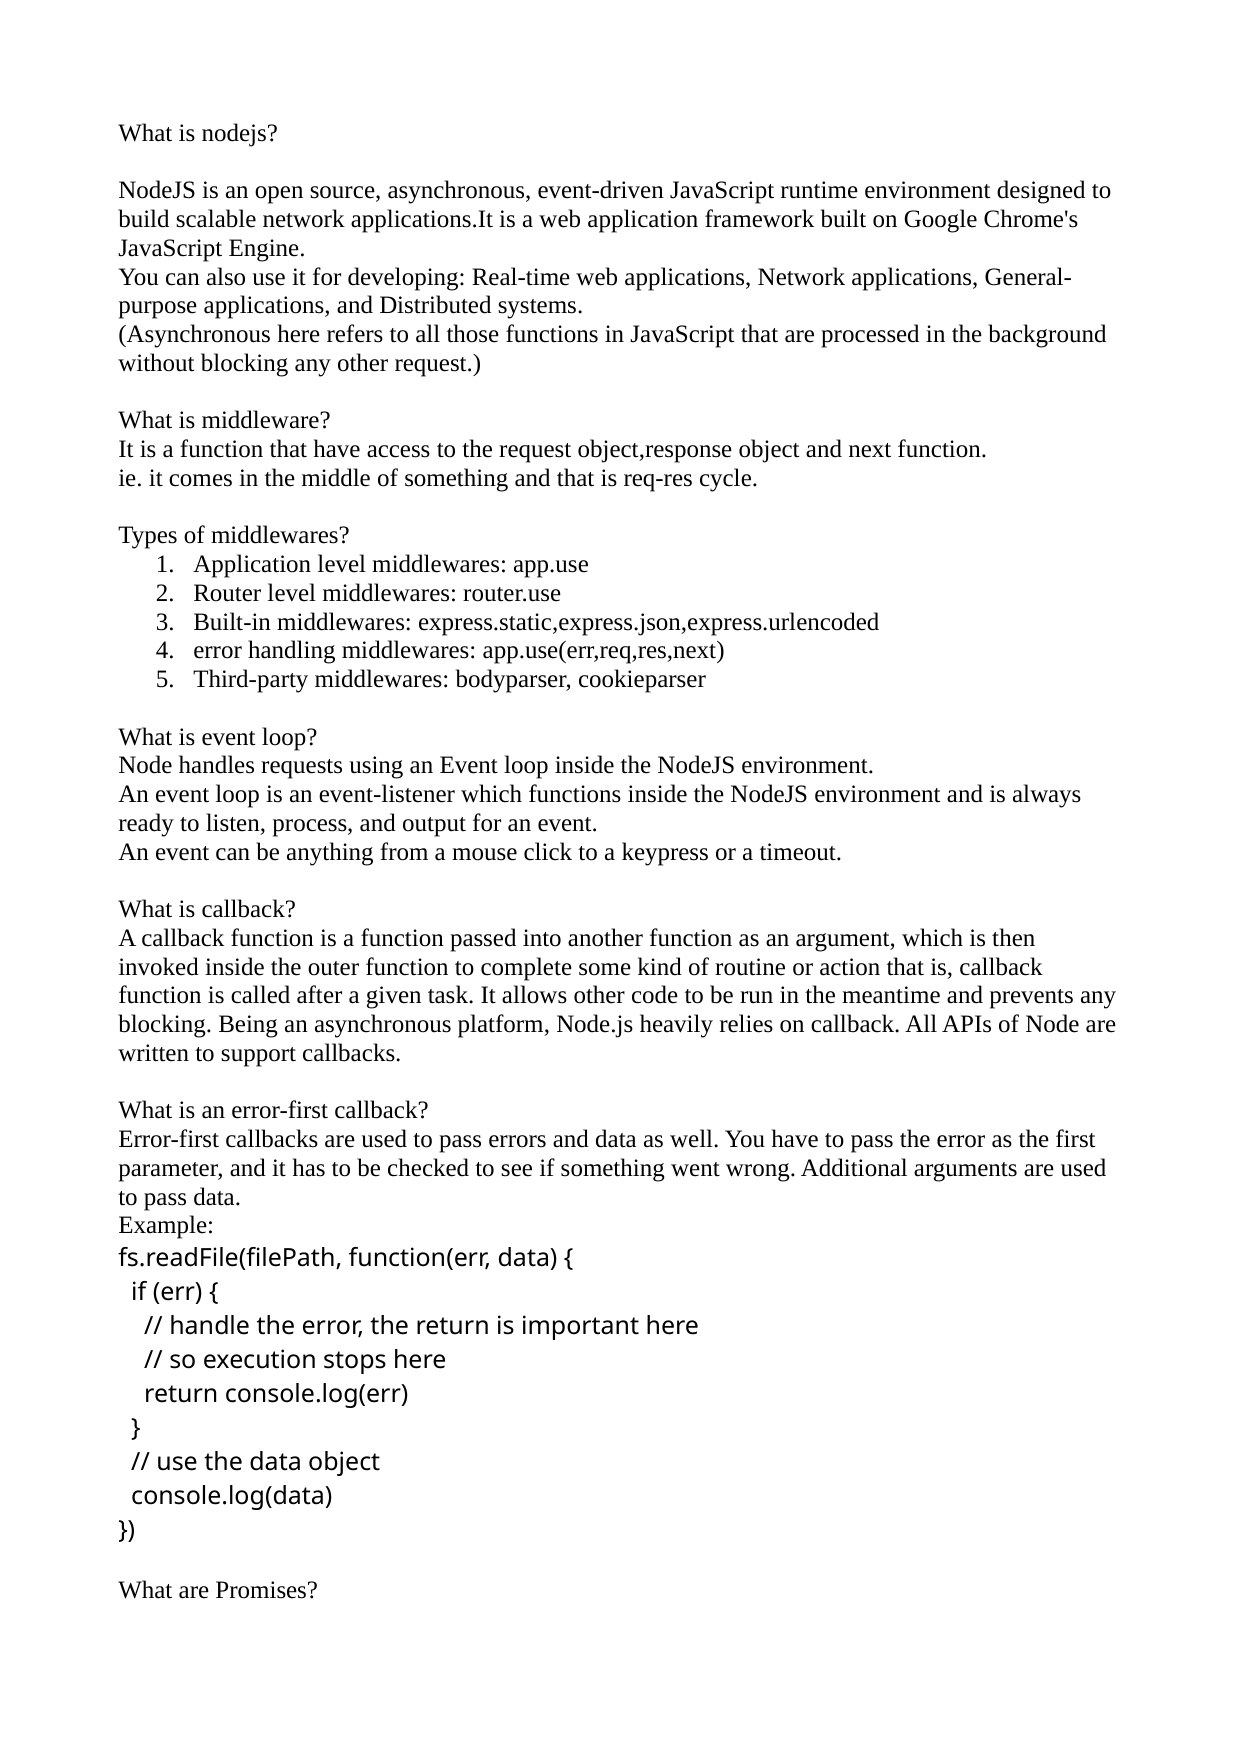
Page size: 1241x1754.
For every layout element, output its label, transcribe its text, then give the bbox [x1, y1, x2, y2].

text // so execution stops here [118, 1342, 1122, 1376]
text Error-first callbacks are used to pass errors and data as well. You have to pass the error as the first parameter, and it has to be checked to see if something went wrong. Additional arguments are used to pass data. [118, 1124, 1122, 1211]
text A callback function is a function passed into another function as an argument, which is then invoked inside the outer function to complete some kind of routine or action that is, callback function is called after a given task. It allows other code to be run in the meantime and prevents any blocking. Being an asynchronous platform, Node.js heavily relies on callback. All APIs of Node are written to support callbacks. [118, 923, 1122, 1067]
text Example: [118, 1211, 1122, 1239]
text // use the data object [118, 1444, 1122, 1478]
list Third-party middlewares: bodyparser, cookieparser [156, 664, 1122, 693]
text fs.readFile(filePath, function(err, data) { [118, 1239, 1122, 1273]
text NodeJS is an open source, asynchronous, event-driven JavaScript runtime environment designed to build scalable network applications.It is a web application framework built on Google Chrome's JavaScript Engine. [118, 176, 1122, 262]
text What is callback? [118, 894, 1122, 923]
text What is middleware? [118, 406, 1122, 434]
text }) [118, 1512, 1122, 1546]
text What is event loop? [118, 722, 1122, 751]
list Application level middlewares: app.use [156, 549, 1122, 578]
text Node handles requests using an Event loop inside the NodeJS environment. [118, 751, 1122, 779]
list Built-in middlewares: express.static,express.json,express.urlencoded [156, 607, 1122, 636]
text ie. it comes in the middle of something and that is req-res cycle. [118, 463, 1122, 492]
text return console.log(err) [118, 1376, 1122, 1410]
text You can also use it for developing: Real-time web applications, Network applications, General-purpose applications, and Distributed systems. [118, 262, 1122, 319]
text } [118, 1410, 1122, 1444]
list Router level middlewares: router.use [156, 578, 1122, 607]
text What is nodejs? [118, 118, 1122, 147]
text // handle the error, the return is important here [118, 1307, 1122, 1342]
text Types of middlewares? [118, 521, 1122, 549]
text What are Promises? [118, 1575, 1122, 1603]
text An event loop is an event-listener which functions inside the NodeJS environment and is always ready to listen, process, and output for an event. [118, 779, 1122, 837]
text What is an error-first callback? [118, 1096, 1122, 1124]
text console.log(data) [118, 1478, 1122, 1512]
text (Asynchronous here refers to all those functions in JavaScript that are processed in the background without blocking any other request.) [118, 319, 1122, 377]
text An event can be anything from a mouse click to a keypress or a timeout. [118, 837, 1122, 866]
list error handling middlewares: app.use(err,req,res,next) [156, 636, 1122, 664]
text if (err) { [118, 1273, 1122, 1307]
text It is a function that have access to the request object,response object and next function. [118, 434, 1122, 463]
